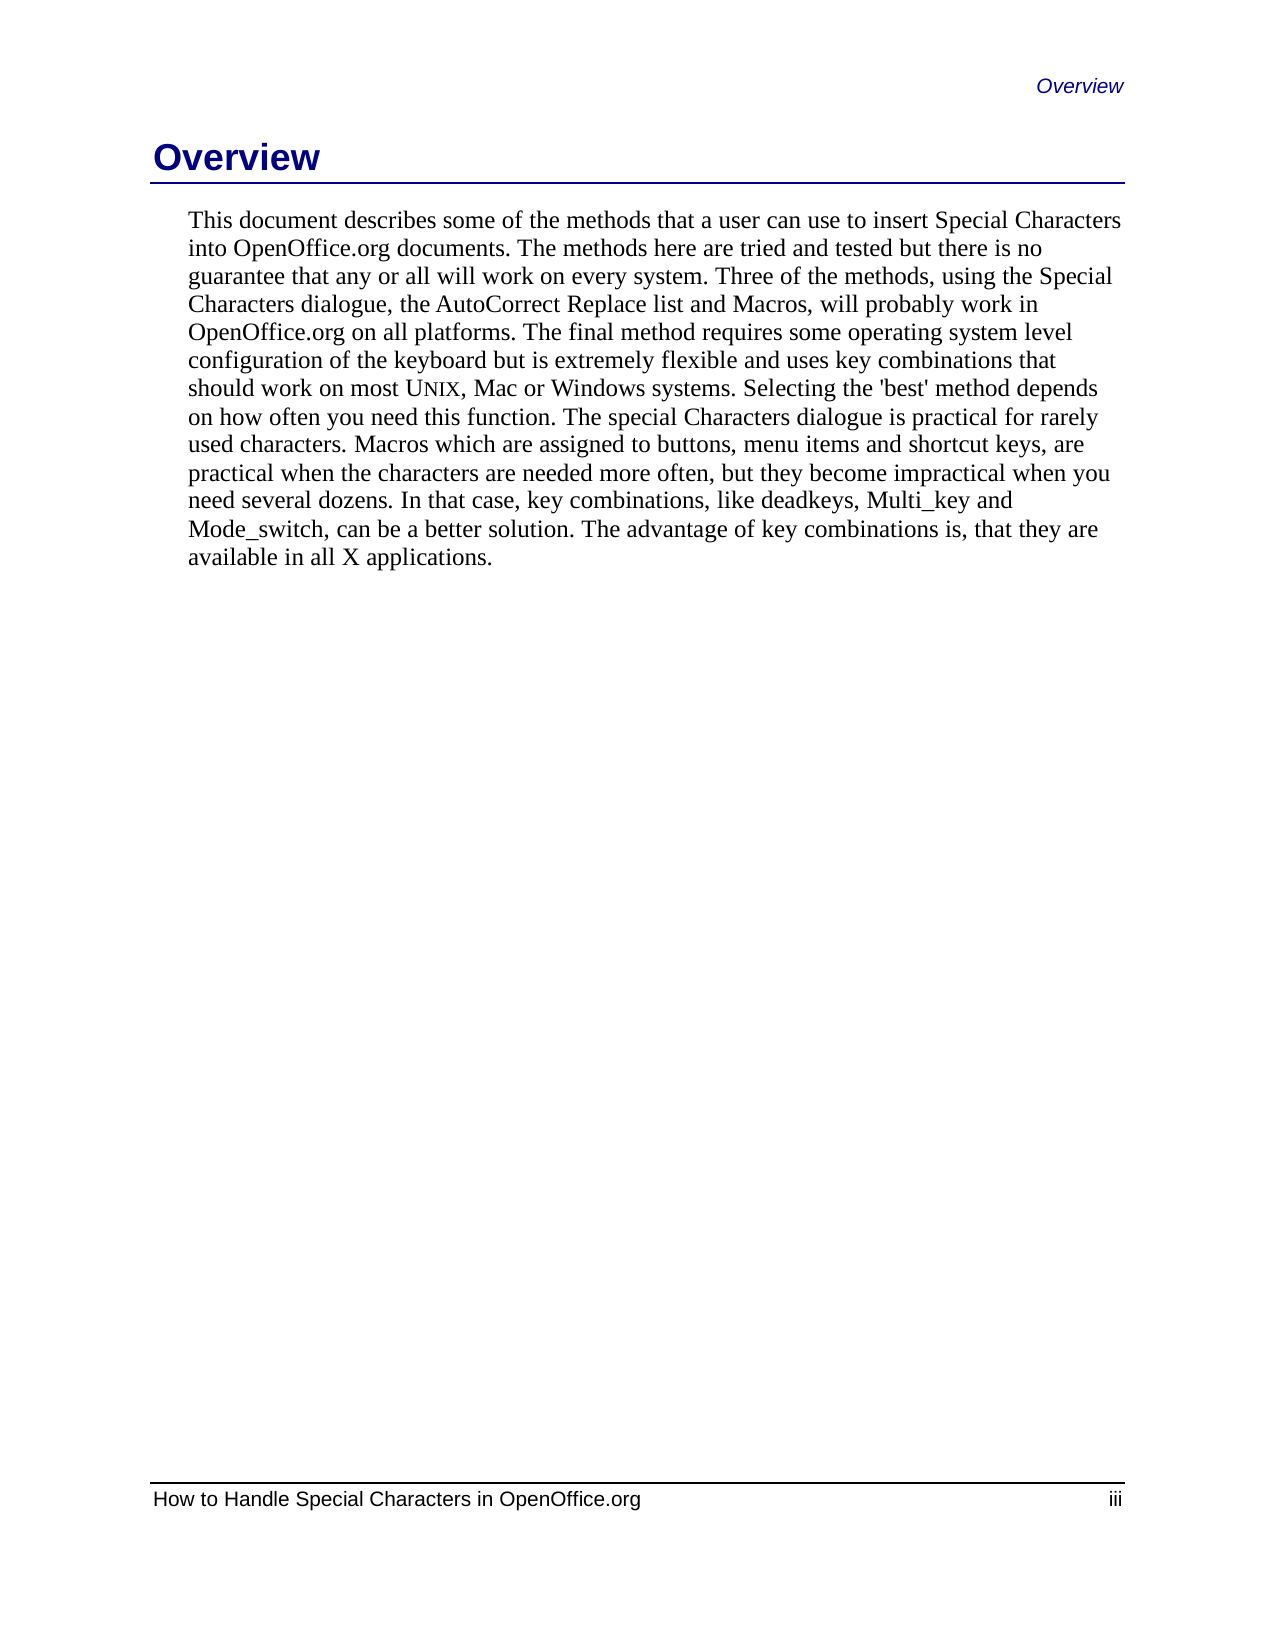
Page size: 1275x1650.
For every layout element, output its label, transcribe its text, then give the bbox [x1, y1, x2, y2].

subtitle Overview [150, 134, 1125, 182]
text This document describes some of the methods that a user can use to insert Special Characters into OpenOffice.org documents. The methods here are tried and tested but there is no guarantee that any or all will work on every system. Three of the methods, using the Special Characters dialogue, the AutoCorrect Replace list and Macros, will probably work in OpenOffice.org on all platforms. The final method requires some operating system level configuration of the keyboard but is extremely flexible and uses key combinations that should work on most UNIX, Mac or Windows systems. Selecting the 'best' method depends on how often you need this function. The special Characters dialogue is practical for rarely used characters. Macros which are assigned to buttons, menu items and shortcut keys, are practical when the characters are needed more often, but they become impractical when you need several dozens. In that case, key combinations, like deadkeys, Multi_key and Mode_switch, can be a better solution. The advantage of key combinations is, that they are available in all X applications. [188, 206, 1125, 571]
